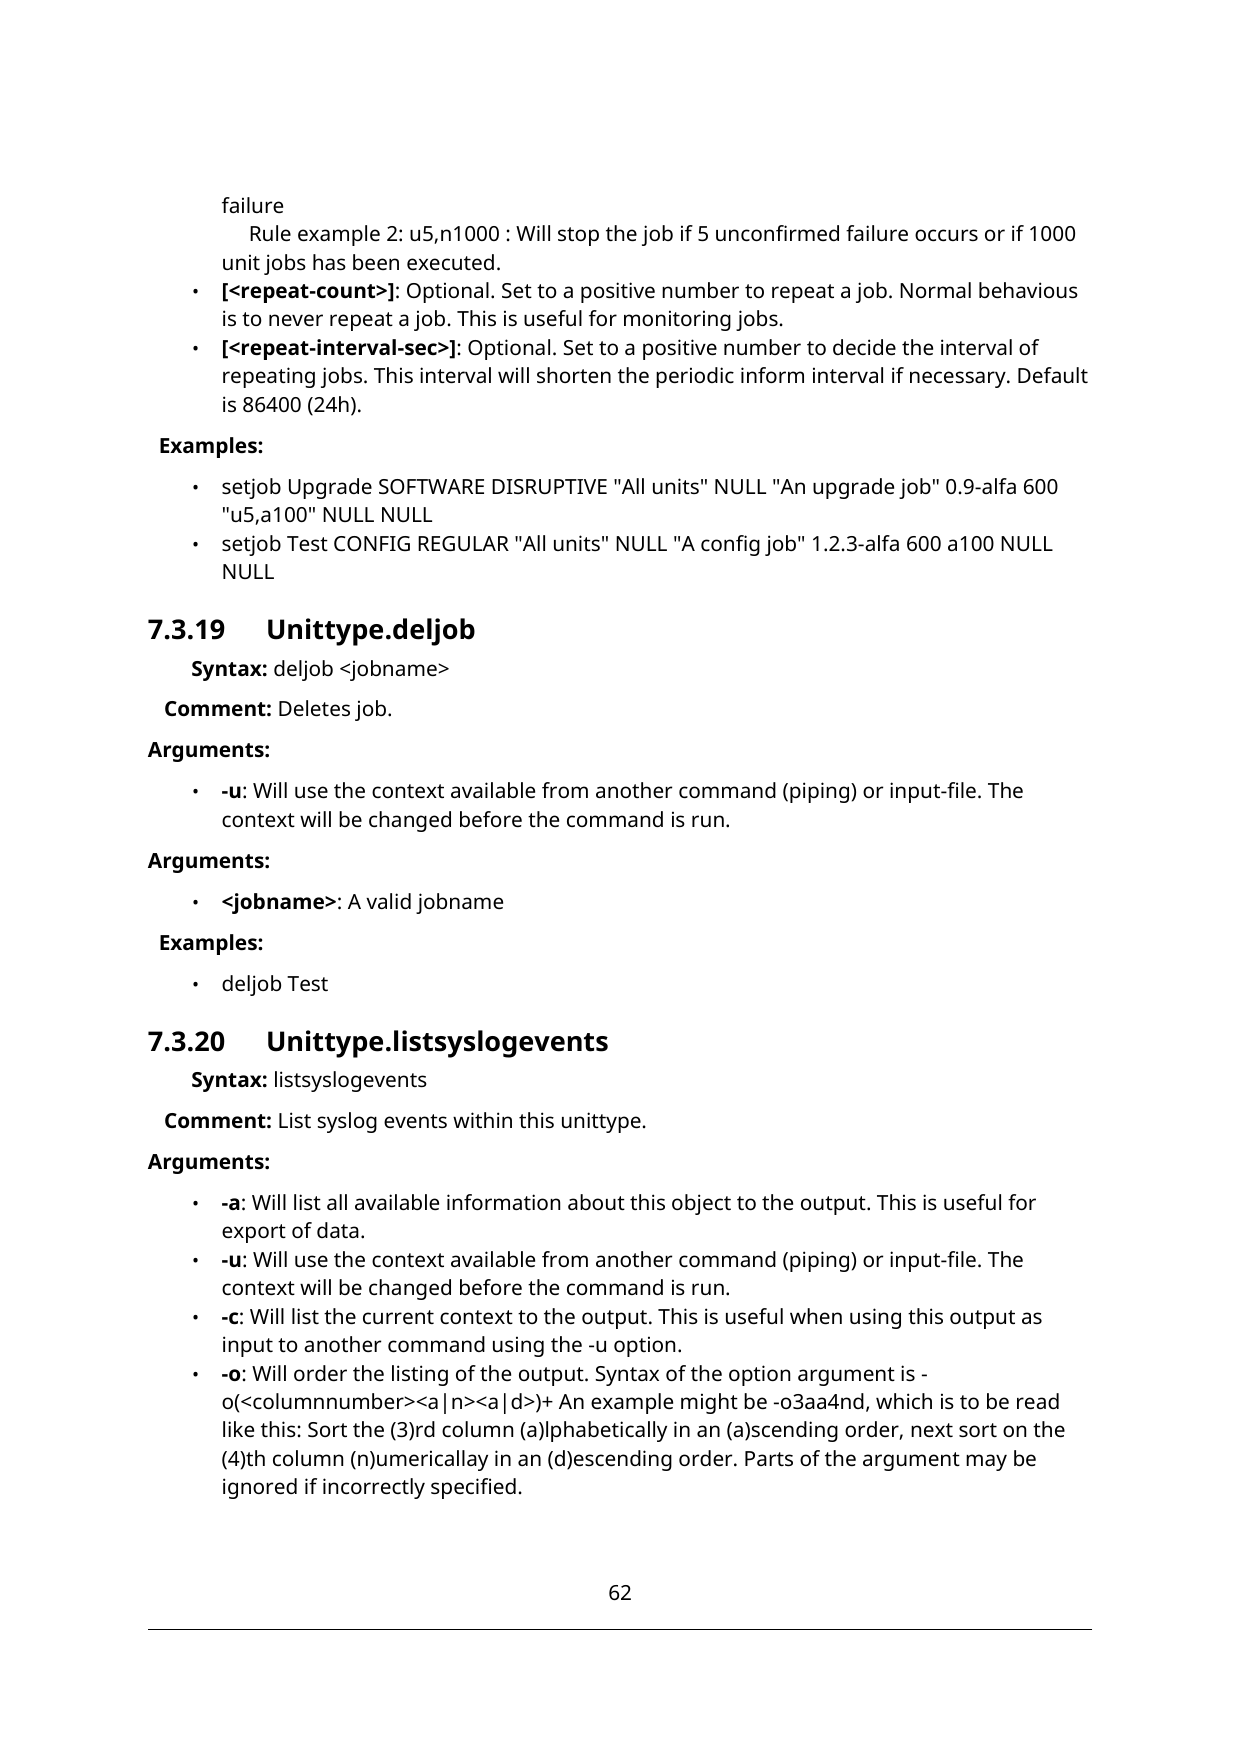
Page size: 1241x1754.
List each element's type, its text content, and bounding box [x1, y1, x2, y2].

list failure Rule example 2: u5,n1000 : Will stop the job if 5 unconfirmed failure occurs or if 1000 unit jobs has been executed. [192, 191, 1092, 276]
list [<repeat-interval-sec>]: Optional. Set to a positive number to decide the interval of repeating jobs. This interval will shorten the periodic inform interval if necessary. Default is 86400 (24h). [192, 333, 1092, 418]
subtitle Unittype.deljob [148, 611, 1092, 647]
text Arguments: [148, 846, 1092, 874]
subtitle Unittype.listsyslogevents [148, 1022, 1092, 1059]
list [<repeat-count>]: Optional. Set to a positive number to repeat a job. Normal behavious is to never repeat a job. This is useful for monitoring jobs. [192, 276, 1092, 333]
text Arguments: [148, 736, 1092, 764]
list setjob Upgrade SOFTWARE DISRUPTIVE "All units" NULL "An upgrade job" 0.9-alfa 600 "u5,a100" NULL NULL [192, 472, 1092, 529]
list -a: Will list all available information about this object to the output. This is useful for export of data. [192, 1188, 1092, 1245]
list deljob Test [192, 969, 1092, 997]
text Arguments: [148, 1147, 1092, 1176]
text Comment: Deletes job. [148, 694, 1092, 723]
text Syntax: listsyslogevents [148, 1065, 1092, 1094]
text Examples: [148, 431, 1092, 459]
list -u: Will use the context available from another command (piping) or input-file. The context will be changed before the command is run. [192, 1245, 1092, 1302]
text Syntax: deljob <jobname> [148, 654, 1092, 682]
text Examples: [148, 928, 1092, 956]
text Comment: List syslog events within this unittype. [148, 1106, 1092, 1134]
list -u: Will use the context available from another command (piping) or input-file. The context will be changed before the command is run. [192, 776, 1092, 833]
list -c: Will list the current context to the output. This is useful when using this output as input to another command using the -u option. [192, 1302, 1092, 1359]
list -o: Will order the listing of the output. Syntax of the option argument is -o(<columnnumber><a|n><a|d>)+ An example might be -o3aa4nd, which is to be read like this: Sort the (3)rd column (a)lphabetically in an (a)scending order, next sort on the (4)th column (n)umericallay in an (d)escending order. Parts of the argument may be ignored if incorrectly specified. [192, 1359, 1092, 1501]
list <jobname>: A valid jobname [192, 887, 1092, 915]
list setjob Test CONFIG REGULAR "All units" NULL "A config job" 1.2.3-alfa 600 a100 NULL NULL [192, 529, 1092, 586]
